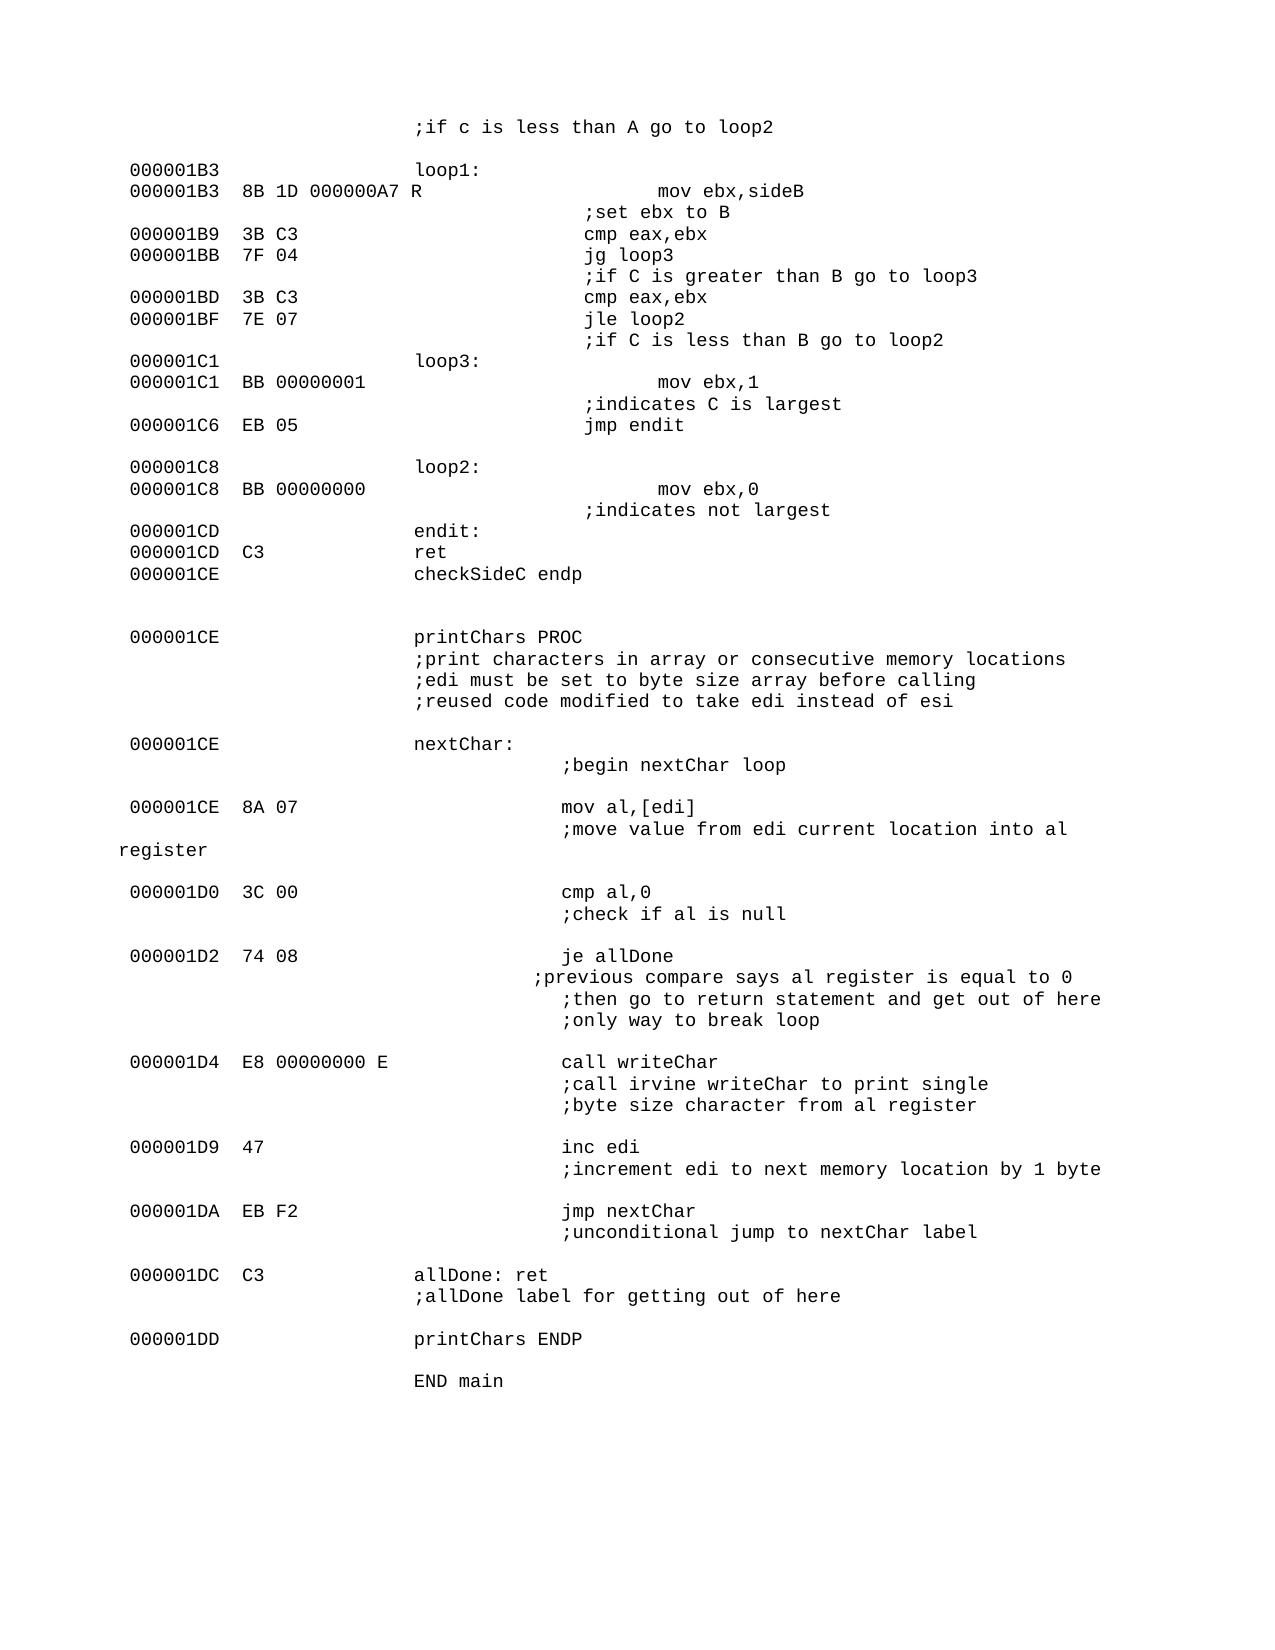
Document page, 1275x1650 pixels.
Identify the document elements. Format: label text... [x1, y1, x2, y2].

text 000001D9 47 inc edi [118, 1138, 1157, 1159]
text 000001B3 loop1: [118, 161, 1157, 182]
text 000001DD printChars ENDP [118, 1329, 1157, 1351]
text ;indicates C is largest [118, 394, 1157, 416]
text 000001BB 7F 04 jg loop3 [118, 246, 1157, 267]
text ;check if al is null [118, 904, 1157, 926]
text 000001DC C3 allDone: ret [118, 1266, 1157, 1287]
text ;if c is less than A go to loop2 [118, 118, 1157, 139]
text 000001CD C3 ret [118, 543, 1157, 564]
text 000001B9 3B C3 cmp eax,ebx [118, 224, 1157, 246]
text 000001CE checkSideC endp [118, 564, 1157, 586]
text 000001CE 8A 07 mov al,[edi] [118, 798, 1157, 819]
text 000001C1 loop3: [118, 352, 1157, 373]
text 000001DA EB F2 jmp nextChar [118, 1202, 1157, 1223]
text 000001D4 E8 00000000 E call writeChar [118, 1053, 1157, 1074]
text ;then go to return statement and get out of here [118, 989, 1157, 1011]
text END main [118, 1372, 1157, 1393]
text 000001C8 loop2: [118, 458, 1157, 479]
text ;print characters in array or consecutive memory locations [118, 649, 1157, 671]
text 000001C6 EB 05 jmp endit [118, 416, 1157, 437]
text 000001C8 BB 00000000 mov ebx,0 [118, 479, 1157, 501]
text ;reused code modified to take edi instead of esi [118, 692, 1157, 713]
text ;move value from edi current location into al register [118, 819, 1157, 862]
text ;begin nextChar loop [118, 756, 1157, 777]
text ;indicates not largest [118, 501, 1157, 522]
text 000001BF 7E 07 jle loop2 [118, 309, 1157, 331]
text ;only way to break loop [118, 1011, 1157, 1032]
text ;unconditional jump to nextChar label [118, 1223, 1157, 1244]
text 000001CD endit: [118, 522, 1157, 543]
text 000001D0 3C 00 cmp al,0 [118, 883, 1157, 904]
text ;if C is greater than B go to loop3 [118, 267, 1157, 288]
text ;call irvine writeChar to print single [118, 1074, 1157, 1096]
text ;set ebx to B [118, 203, 1157, 224]
text 000001BD 3B C3 cmp eax,ebx [118, 288, 1157, 309]
text ;if C is less than B go to loop2 [118, 331, 1157, 352]
text 000001D2 74 08 je allDone [118, 947, 1157, 968]
text ;edi must be set to byte size array before calling [118, 671, 1157, 692]
text 000001CE printChars PROC [118, 628, 1157, 649]
text ;increment edi to next memory location by 1 byte [118, 1159, 1157, 1181]
text ;previous compare says al register is equal to 0 [118, 968, 1157, 989]
text ;byte size character from al register [118, 1096, 1157, 1117]
text 000001CE nextChar: [118, 734, 1157, 756]
text ;allDone label for getting out of here [118, 1287, 1157, 1308]
text 000001B3 8B 1D 000000A7 R mov ebx,sideB [118, 182, 1157, 203]
text 000001C1 BB 00000001 mov ebx,1 [118, 373, 1157, 394]
